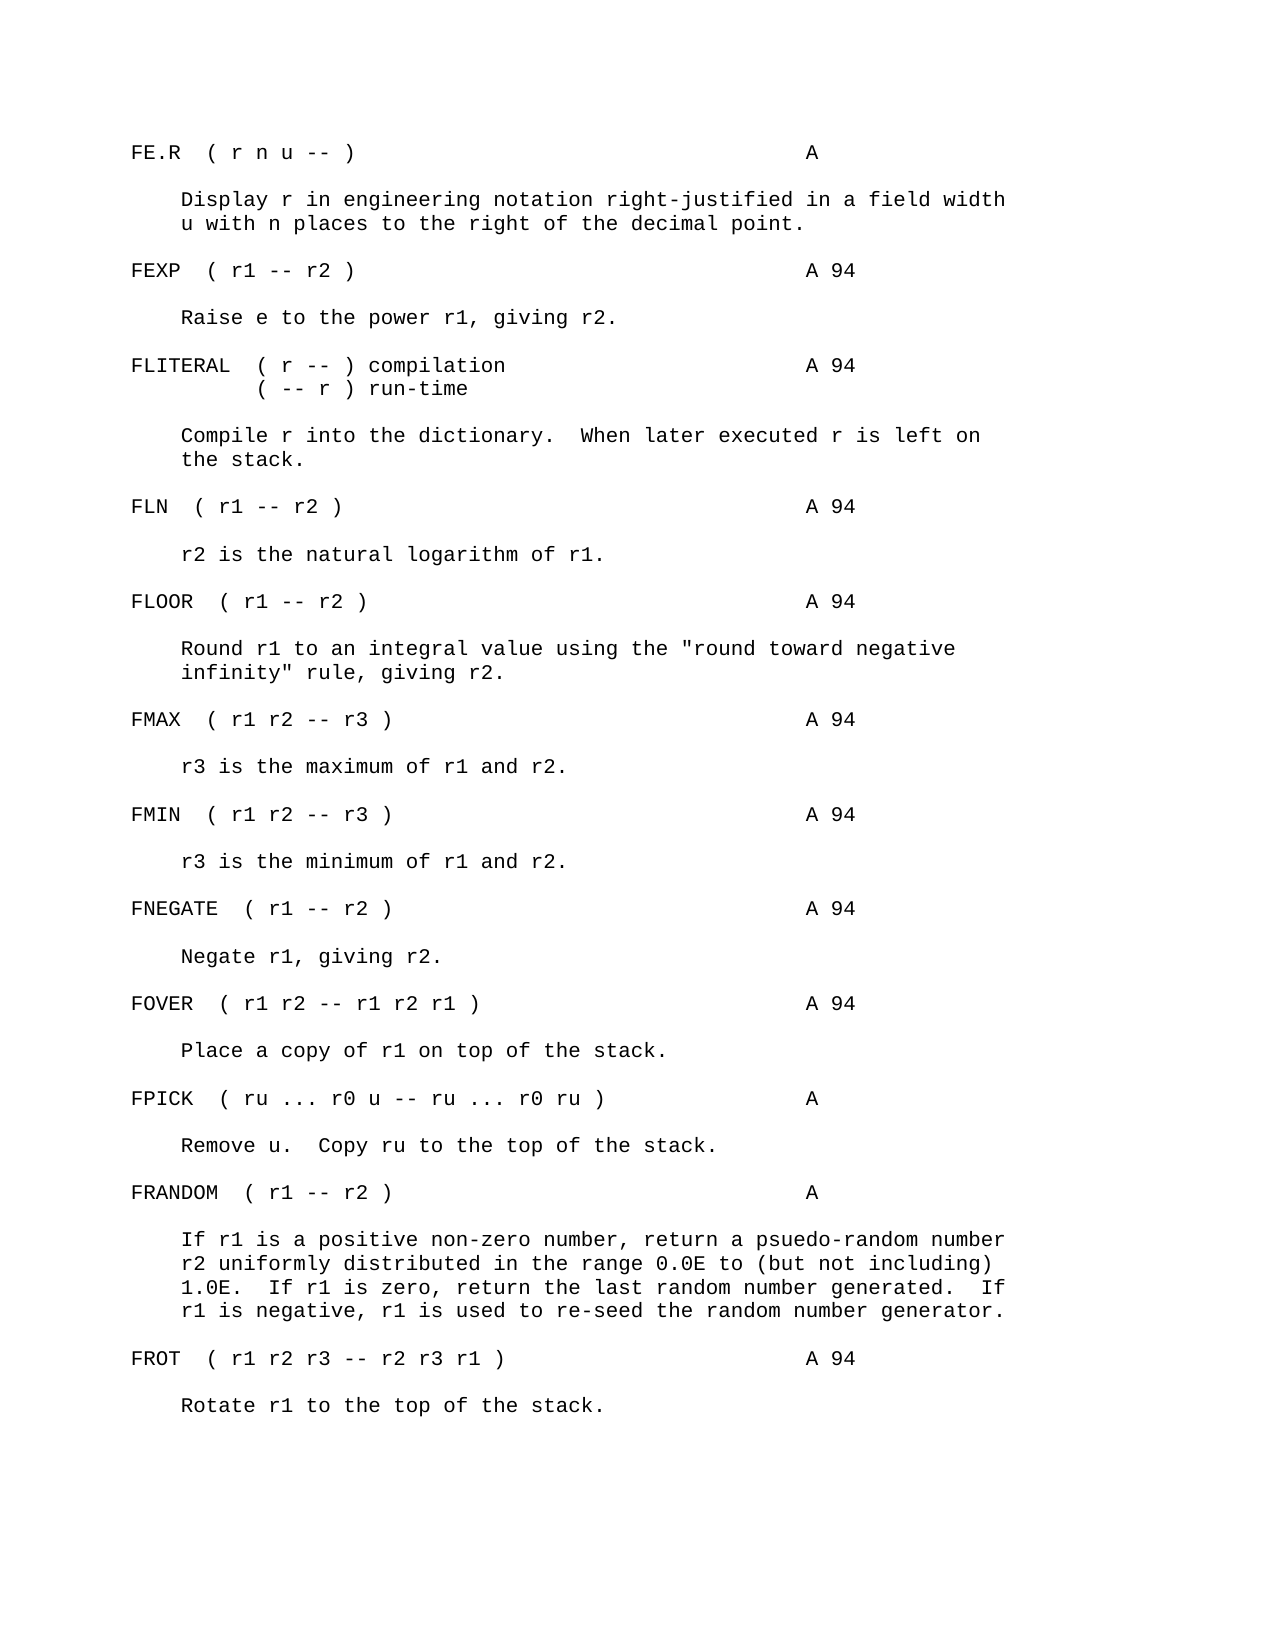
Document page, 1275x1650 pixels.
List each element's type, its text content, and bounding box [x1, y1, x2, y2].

text FLOOR ( r1 -- r2 ) A 94 [118, 591, 1157, 615]
text Place a copy of r1 on top of the stack. [118, 1040, 1157, 1064]
text FNEGATE ( r1 -- r2 ) A 94 [118, 898, 1157, 922]
text Compile r into the dictionary. When later executed r is left on [118, 426, 1157, 449]
text Negate r1, giving r2. [118, 946, 1157, 969]
text Round r1 to an integral value using the "round toward negative [118, 638, 1157, 662]
text FLITERAL ( r -- ) compilation A 94 [118, 354, 1157, 378]
text the stack. [118, 449, 1157, 473]
text Rotate r1 to the top of the stack. [118, 1395, 1157, 1419]
text FLN ( r1 -- r2 ) A 94 [118, 496, 1157, 520]
text u with n places to the right of the decimal point. [118, 213, 1157, 236]
text FRANDOM ( r1 -- r2 ) A [118, 1182, 1157, 1206]
text r2 uniformly distributed in the range 0.0E to (but not including) [118, 1253, 1157, 1277]
text FOVER ( r1 r2 -- r1 r2 r1 ) A 94 [118, 993, 1157, 1017]
text r3 is the maximum of r1 and r2. [118, 757, 1157, 780]
text Display r in engineering notation right-justified in a field width [118, 189, 1157, 213]
text If r1 is a positive non-zero number, return a psuedo-random number [118, 1229, 1157, 1253]
text FROT ( r1 r2 r3 -- r2 r3 r1 ) A 94 [118, 1348, 1157, 1371]
text ( -- r ) run-time [118, 378, 1157, 402]
text infinity" rule, giving r2. [118, 662, 1157, 686]
text r3 is the minimum of r1 and r2. [118, 851, 1157, 875]
text Raise e to the power r1, giving r2. [118, 307, 1157, 331]
text 1.0E. If r1 is zero, return the last random number generated. If [118, 1277, 1157, 1300]
text r2 is the natural logarithm of r1. [118, 544, 1157, 567]
text FEXP ( r1 -- r2 ) A 94 [118, 260, 1157, 284]
text FPICK ( ru ... r0 u -- ru ... r0 ru ) A [118, 1088, 1157, 1111]
text FE.R ( r n u -- ) A [118, 142, 1157, 165]
text FMIN ( r1 r2 -- r3 ) A 94 [118, 804, 1157, 827]
text FMAX ( r1 r2 -- r3 ) A 94 [118, 709, 1157, 733]
text r1 is negative, r1 is used to re-seed the random number generator. [118, 1300, 1157, 1324]
text Remove u. Copy ru to the top of the stack. [118, 1135, 1157, 1158]
